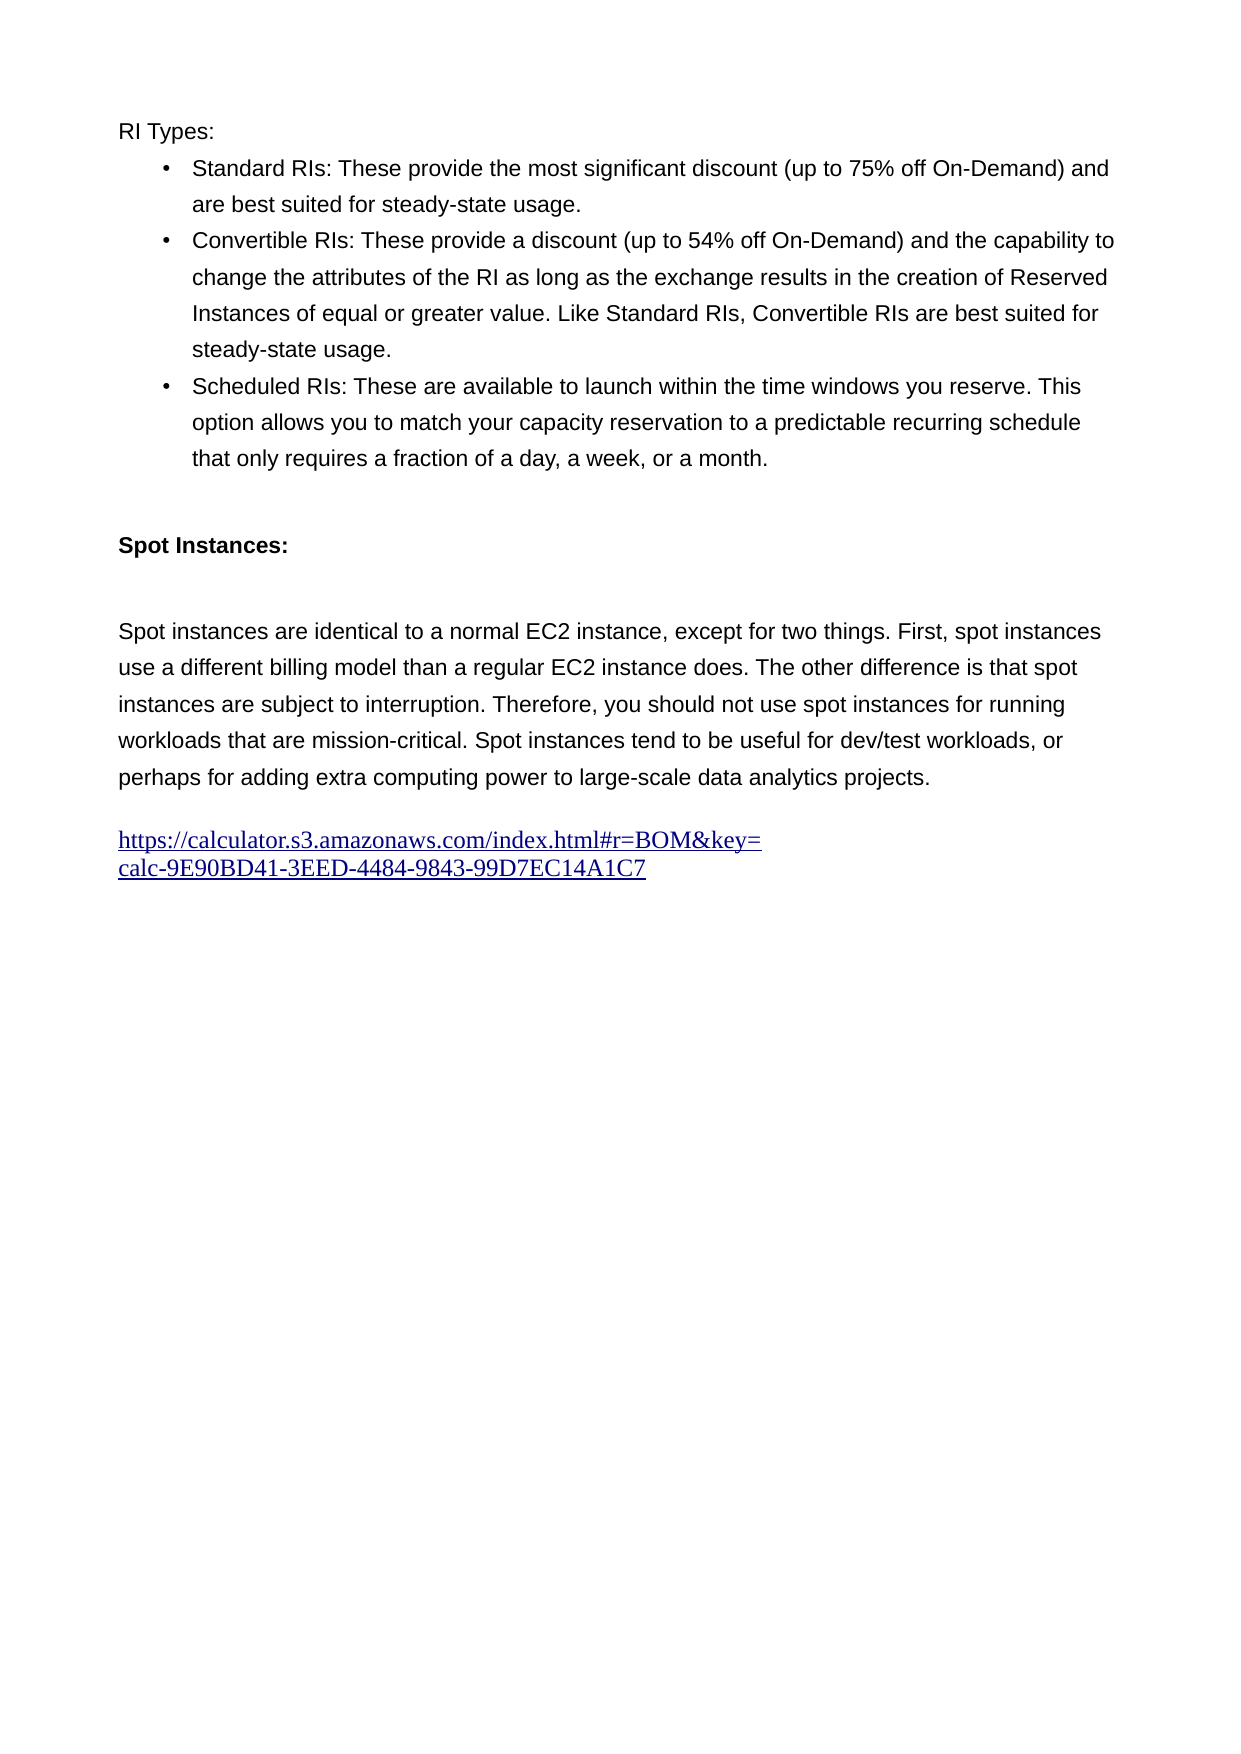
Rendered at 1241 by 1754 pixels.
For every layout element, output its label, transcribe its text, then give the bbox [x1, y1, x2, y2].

list Convertible RIs: These provide a discount (up to 54% off On-Demand) and the capability to change the attributes of the RI as long as the exchange results in the creation of Reserved Instances of equal or greater value. Like Standard RIs, Convertible RIs are best suited for steady-state usage. [162, 227, 1122, 363]
text Spot instances are identical to a normal EC2 instance, except for two things. First, spot instances use a different billing model than a regular EC2 instance does. The other difference is that spot instances are subject to interruption. Therefore, you should not use spot instances for running workloads that are mission-critical. Spot instances tend to be useful for dev/test workloads, or perhaps for adding extra computing power to large-scale data analytics projects. [118, 618, 1122, 790]
text https://calculator.s3.amazonaws.com/index.html#r=BOM&key= calc-9E90BD41-3EED-4484-9843-99D7EC14A1C7 [118, 825, 1122, 882]
text Spot Instances: [118, 532, 1122, 558]
text RI Types: [118, 118, 1122, 144]
list Scheduled RIs: These are available to launch within the time windows you reserve. This option allows you to match your capacity reservation to a predictable recurring schedule that only requires a fraction of a day, a week, or a month. [162, 373, 1122, 472]
list Standard RIs: These provide the most significant discount (up to 75% off On-Demand) and are best suited for steady-state usage. [162, 154, 1122, 217]
